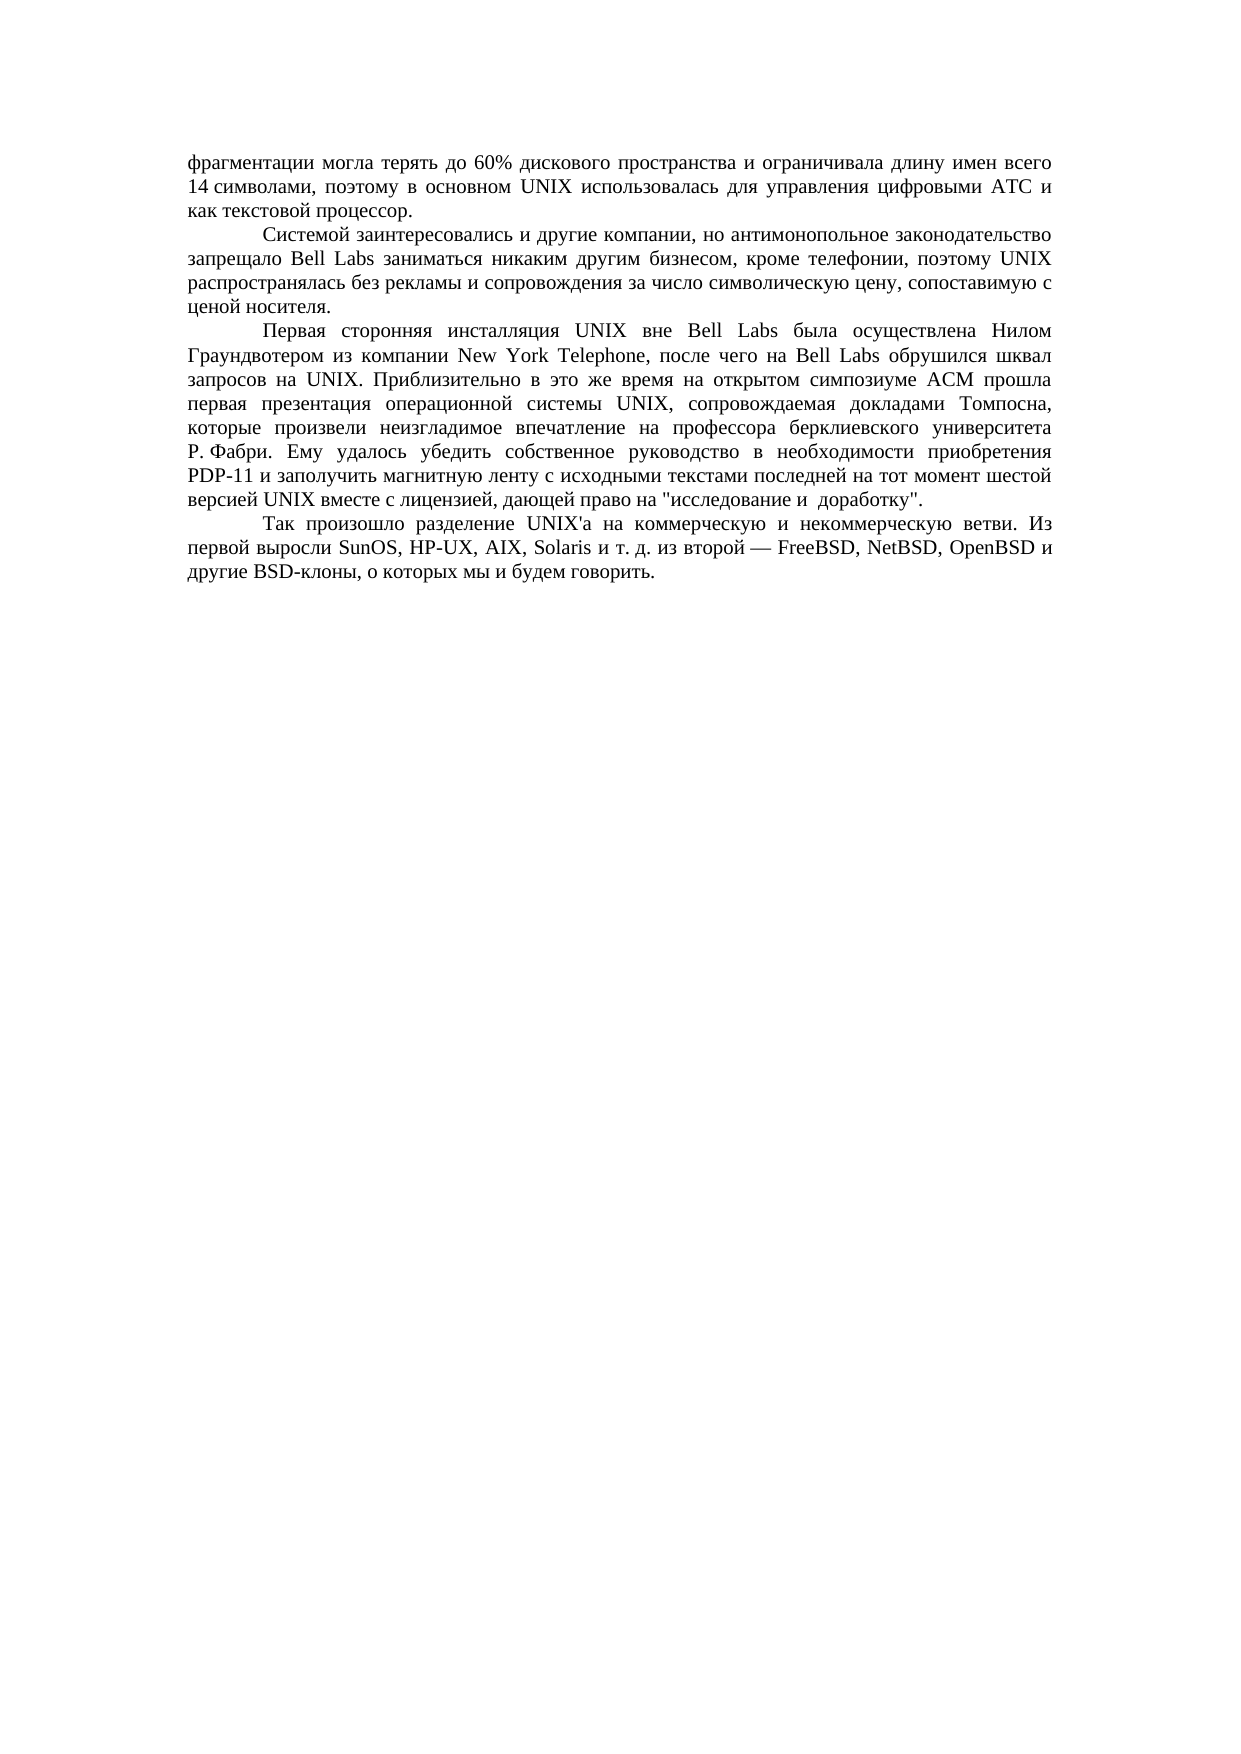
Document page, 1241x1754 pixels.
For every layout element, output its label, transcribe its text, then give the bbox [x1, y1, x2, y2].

text фрагментации могла терять до 60% дискового пространства и ограничивала длину имен всего 14 символами, поэтому в основном UNIX использовалась для управления цифровыми АТС и как текстовой процессор. [187, 150, 1053, 222]
text Так произошло разделение UNIX'а на коммерческую и некоммерческую ветви. Из первой выросли SunOS, HP-UX, AIX, Solaris и т. д. из второй — FreeBSD, NetBSD, OpenBSD и другие BSD-клоны, о которых мы и будем говорить. [187, 511, 1053, 583]
text Первая сторонняя инсталляция UNIX вне Bell Labs была осуществлена Нилом Граундвотером из компании New York Telephone, после чего на Bell Labs обрушился шквал запросов на UNIX. Приблизительно в это же время на открытом симпозиуме АСМ прошла первая презентация операционной системы UNIX, сопровождаемая докладами Томпосна, которые произвели неизгладимое впечатление на профессора берклиевского университета Р. Фабри. Ему удалось убедить собственное руководство в необходимости приобретения PDP‑11 и заполучить магнитную ленту с исходными текстами последней на тот момент шестой версией UNIX вместе с лицензией, дающей право на "исследование и доработку". [187, 318, 1053, 511]
text Системой заинтересовались и другие компании, но антимонопольное законодательство запрещало Bell Labs заниматься никаким другим бизнесом, кроме телефонии, поэтому UNIX распространялась без рекламы и сопровождения за число символическую цену, сопоставимую с ценой носителя. [187, 222, 1053, 318]
